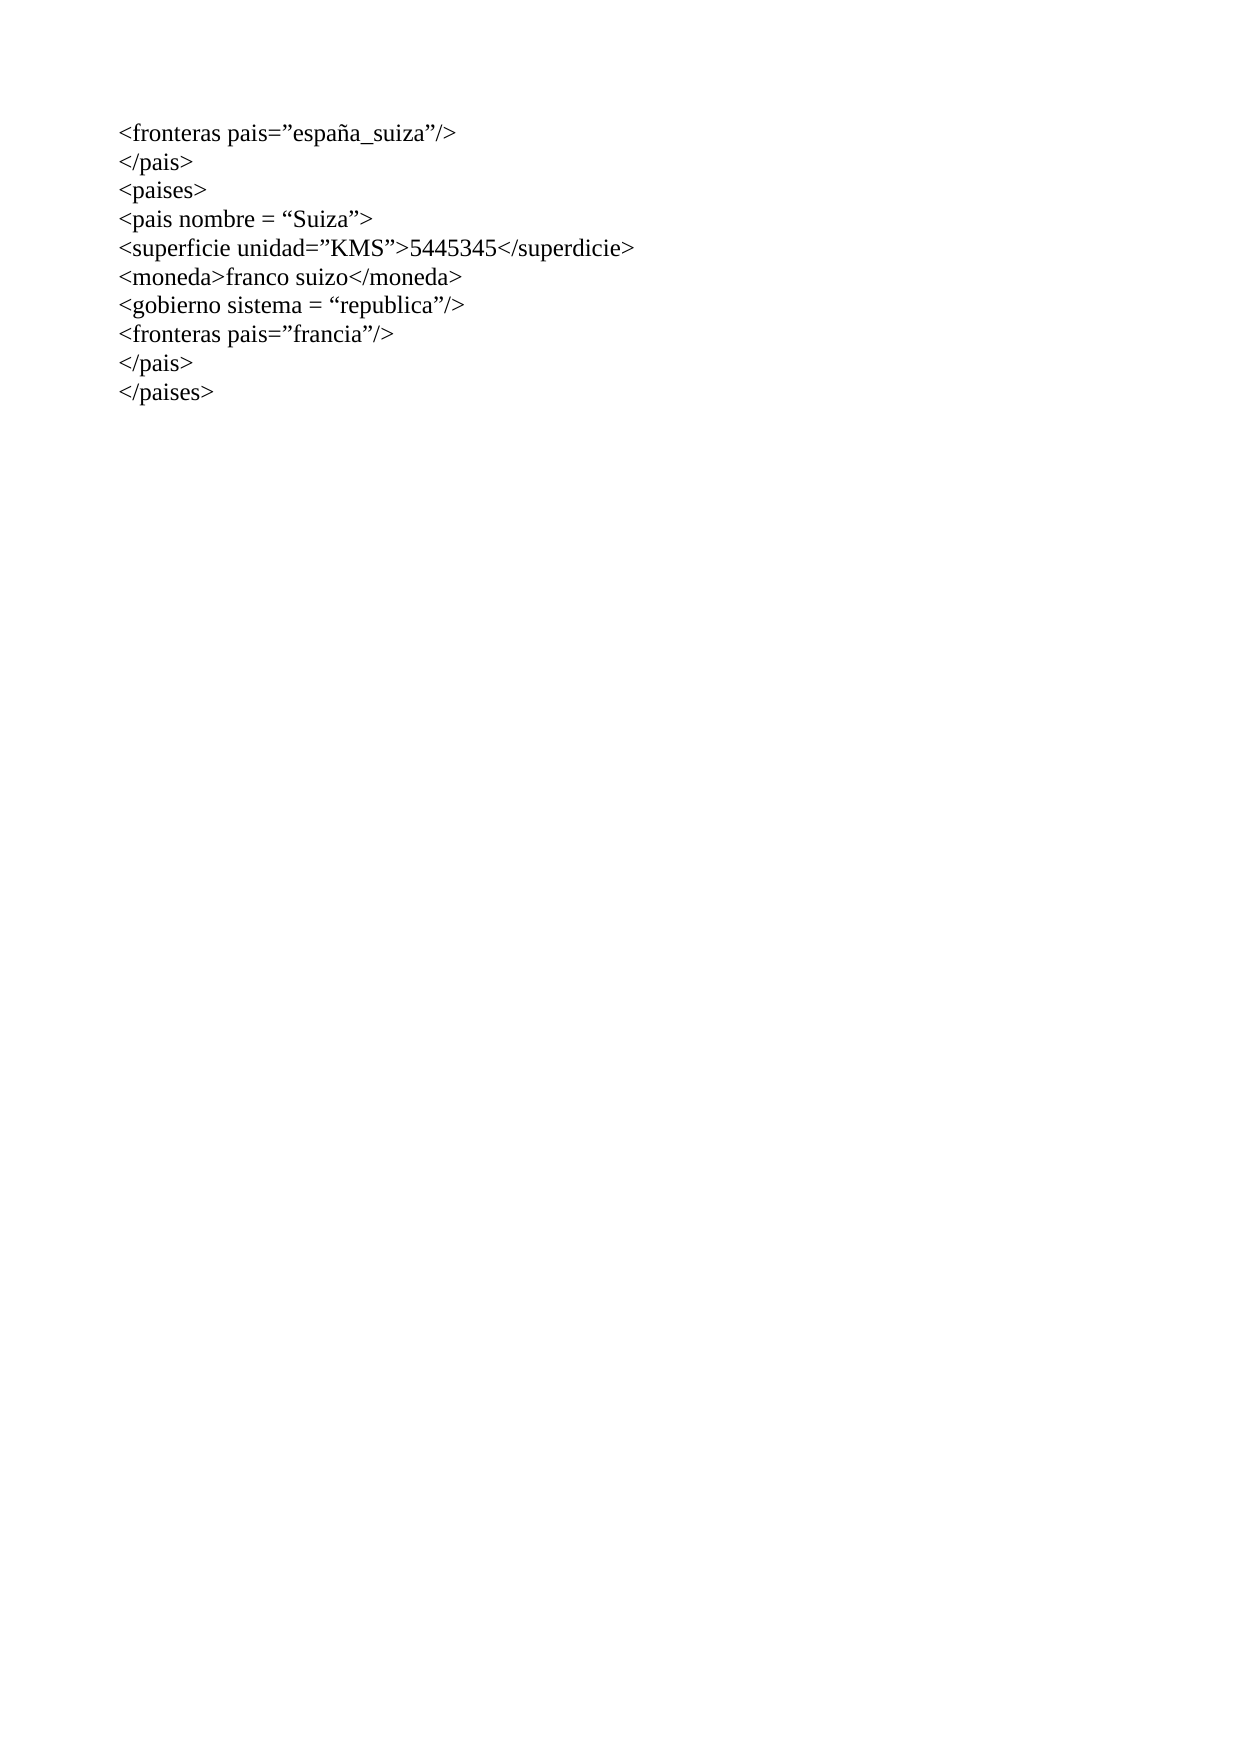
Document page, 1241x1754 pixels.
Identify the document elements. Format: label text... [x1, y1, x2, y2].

text <pais nombre = “Suiza”> [118, 204, 1122, 233]
text </pais> [118, 147, 1122, 176]
text <superficie unidad=”KMS”>5445345</superdicie> [118, 233, 1122, 262]
text <moneda>franco suizo</moneda> [118, 262, 1122, 291]
text <fronteras pais=”francia”/> [118, 319, 1122, 348]
text </pais> [118, 348, 1122, 377]
text <paises> [118, 176, 1122, 204]
text <fronteras pais=”españa_suiza”/> [118, 118, 1122, 147]
text </paises> [118, 377, 1122, 406]
text <gobierno sistema = “republica”/> [118, 291, 1122, 319]
